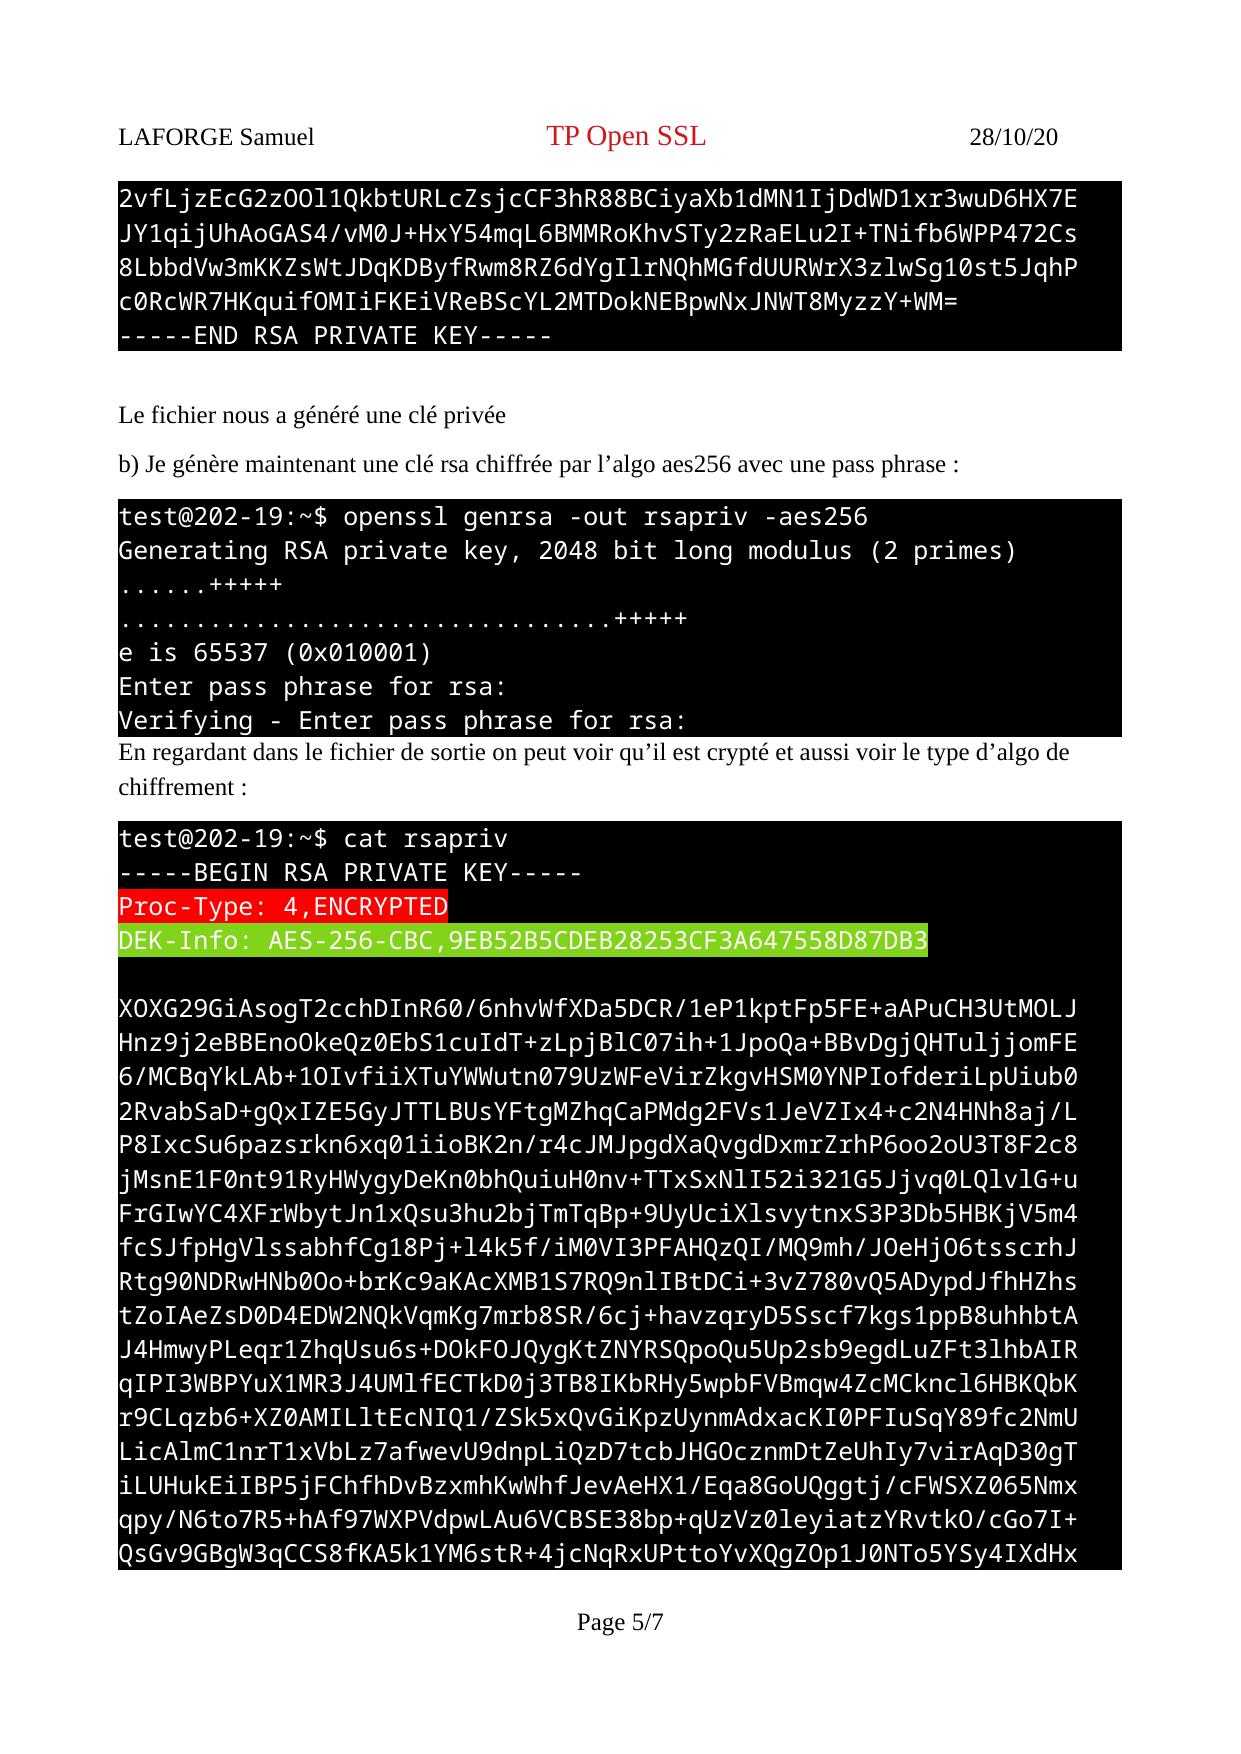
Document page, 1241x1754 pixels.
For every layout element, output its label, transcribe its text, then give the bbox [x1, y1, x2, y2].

text e is 65537 (0x010001) [118, 635, 1122, 669]
text 6/MCBqYkLAb+1OIvfiiXTuYWWutn079UzWFeVirZkgvHSM0YNPIofderiLpUiub0 [118, 1059, 1122, 1093]
text XOXG29GiAsogT2cchDInR60/6nhvWfXDa5DCR/1eP1kptFp5FE+aAPuCH3UtMOLJ [118, 991, 1122, 1025]
text QsGv9GBgW3qCCS8fKA5k1YM6stR+4jcNqRxUPttoYvXQgZOp1J0NTo5YSy4IXdHx [118, 1536, 1122, 1570]
text iLUHukEiIBP5jFChfhDvBzxmhKwWhfJevAeHX1/Eqa8GoUQggtj/cFWSXZ065Nmx [118, 1468, 1122, 1502]
text Hnz9j2eBBEnoOkeQz0EbS1cuIdT+zLpjBlC07ih+1JpoQa+BBvDgjQHTuljjomFE [118, 1025, 1122, 1059]
text qIPI3WBPYuX1MR3J4UMlfECTkD0j3TB8IKbRHy5wpbFVBmqw4ZcMCkncl6HBKQbK [118, 1366, 1122, 1400]
text Rtg90NDRwHNb0Oo+brKc9aKAcXMB1S7RQ9nlIBtDCi+3vZ780vQ5ADypdJfhHZhs [118, 1263, 1122, 1297]
text FrGIwYC4XFrWbytJn1xQsu3hu2bjTmTqBp+9UyUciXlsvytnxS3P3Db5HBKjV5m4 [118, 1195, 1122, 1229]
text 2RvabSaD+gQxIZE5GyJTTLBUsYFtgMZhqCaPMdg2FVs1JeVZIx4+c2N4HNh8aj/L [118, 1093, 1122, 1127]
text qpy/N6to7R5+hAf97WXPVdpwLAu6VCBSE38bp+qUzVz0leyiatzYRvtkO/cGo7I+ [118, 1502, 1122, 1536]
text ......+++++ [118, 567, 1122, 601]
text JY1qijUhAoGAS4/vM0J+HxY54mqL6BMMRoKhvSTy2zRaELu2I+TNifb6WPP472Cs [118, 215, 1122, 249]
text Enter pass phrase for rsa: [118, 669, 1122, 703]
text r9CLqzb6+XZ0AMILltEcNIQ1/ZSk5xQvGiKpzUynmAdxacKI0PFIuSqY89fc2NmU [118, 1400, 1122, 1434]
text J4HmwyPLeqr1ZhqUsu6s+DOkFOJQygKtZNYRSQpoQu5Up2sb9egdLuZFt3lhbAIR [118, 1332, 1122, 1366]
text b) Je génère maintenant une clé rsa chiffrée par l’algo aes256 avec une pass phrase : [118, 449, 1122, 478]
text c0RcWR7HKquifOMIiFKEiVReBScYL2MTDokNEBpwNxJNWT8MyzzY+WM= [118, 283, 1122, 317]
text En regardant dans le fichier de sortie on peut voir qu’il est crypté et aussi voir le type d’algo de chiffrement : [118, 737, 1122, 800]
text -----END RSA PRIVATE KEY----- [118, 317, 1122, 351]
text test@202-19:~$ openssl genrsa -out rsapriv -aes256 [118, 499, 1122, 533]
text tZoIAeZsD0D4EDW2NQkVqmKg7mrb8SR/6cj+havzqryD5Sscf7kgs1ppB8uhhbtA [118, 1297, 1122, 1332]
text 2vfLjzEcG2zOOl1QkbtURLcZsjcCF3hR88BCiyaXb1dMN1IjDdWD1xr3wuD6HX7E [118, 181, 1122, 215]
text .................................+++++ [118, 601, 1122, 635]
text 8LbbdVw3mKKZsWtJDqKDByfRwm8RZ6dYgIlrNQhMGfdUURWrX3zlwSg10st5JqhP [118, 249, 1122, 283]
text P8IxcSu6pazsrkn6xq01iioBK2n/r4cJMJpgdXaQvgdDxmrZrhP6oo2oU3T8F2c8 [118, 1127, 1122, 1161]
text -----BEGIN RSA PRIVATE KEY----- [118, 855, 1122, 889]
text LicAlmC1nrT1xVbLz7afwevU9dnpLiQzD7tcbJHGOcznmDtZeUhIy7virAqD30gT [118, 1434, 1122, 1468]
text Le fichier nous a généré une clé privée [118, 401, 1122, 429]
text fcSJfpHgVlssabhfCg18Pj+l4k5f/iM0VI3PFAHQzQI/MQ9mh/JOeHjO6tsscrhJ [118, 1229, 1122, 1263]
text Verifying - Enter pass phrase for rsa: [118, 703, 1122, 737]
text Generating RSA private key, 2048 bit long modulus (2 primes) [118, 533, 1122, 567]
text DEK-Info: AES-256-CBC,9EB52B5CDEB28253CF3A647558D87DB3 [118, 923, 1122, 957]
text jMsnE1F0nt91RyHWygyDeKn0bhQuiuH0nv+TTxSxNlI52i321G5Jjvq0LQlvlG+u [118, 1161, 1122, 1195]
text Proc-Type: 4,ENCRYPTED [118, 889, 1122, 923]
text test@202-19:~$ cat rsapriv [118, 821, 1122, 855]
